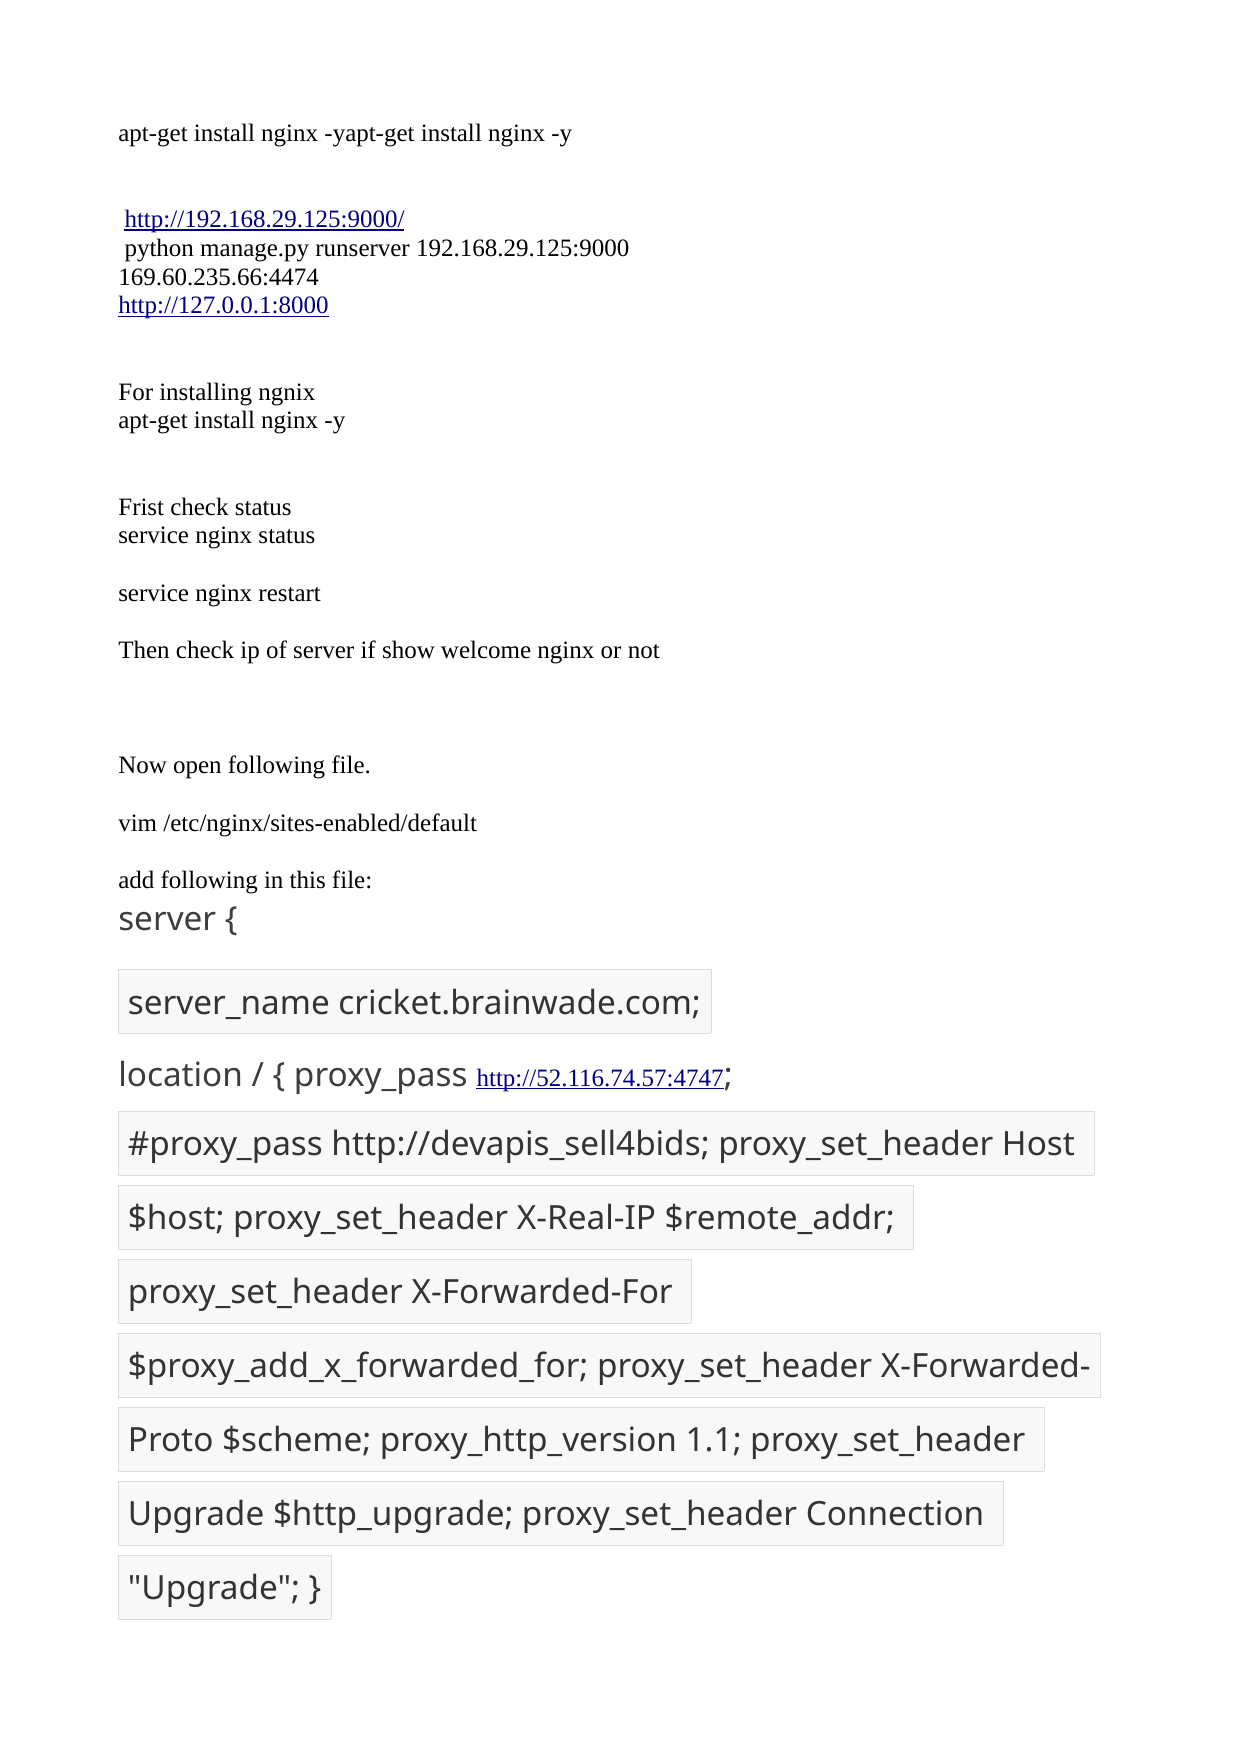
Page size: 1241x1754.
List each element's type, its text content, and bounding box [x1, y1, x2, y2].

text #proxy_pass http://devapis_sell4bids; proxy_set_header Host $host; proxy_set_header X-Real-IP $remote_addr; proxy_set_header X-Forwarded-For $proxy_add_x_forwarded_for; proxy_set_header X-Forwarded-Proto $scheme; proxy_http_version 1.1; proxy_set_header Upgrade $http_upgrade; proxy_set_header Connection "Upgrade"; } [118, 1111, 1122, 1619]
text python manage.py runserver 192.168.29.125:9000 [118, 233, 1122, 262]
text add following in this file: [118, 866, 1122, 894]
text http://127.0.0.1:8000 [118, 291, 1122, 319]
text apt-get install nginx -y [118, 406, 1122, 434]
text service nginx restart [118, 578, 1122, 607]
text apt-get install nginx -yapt-get install nginx -y [118, 118, 1122, 147]
text http://192.168.29.125:9000/ [118, 204, 1122, 233]
text Frist check status [118, 492, 1122, 521]
text vim /etc/nginx/sites-enabled/default [118, 808, 1122, 837]
text server { [118, 894, 1122, 940]
text Then check ip of server if show welcome nginx or not [118, 636, 1122, 664]
text For installing ngnix [118, 377, 1122, 406]
text service nginx status [118, 521, 1122, 549]
text [712, 969, 1122, 1033]
text server_name cricket.brainwade.com; [119, 970, 711, 1033]
text 169.60.235.66:4474 [118, 262, 1122, 291]
text location / { proxy_pass http://52.116.74.57:4747; [118, 1051, 1122, 1096]
text Now open following file. [118, 751, 1122, 779]
